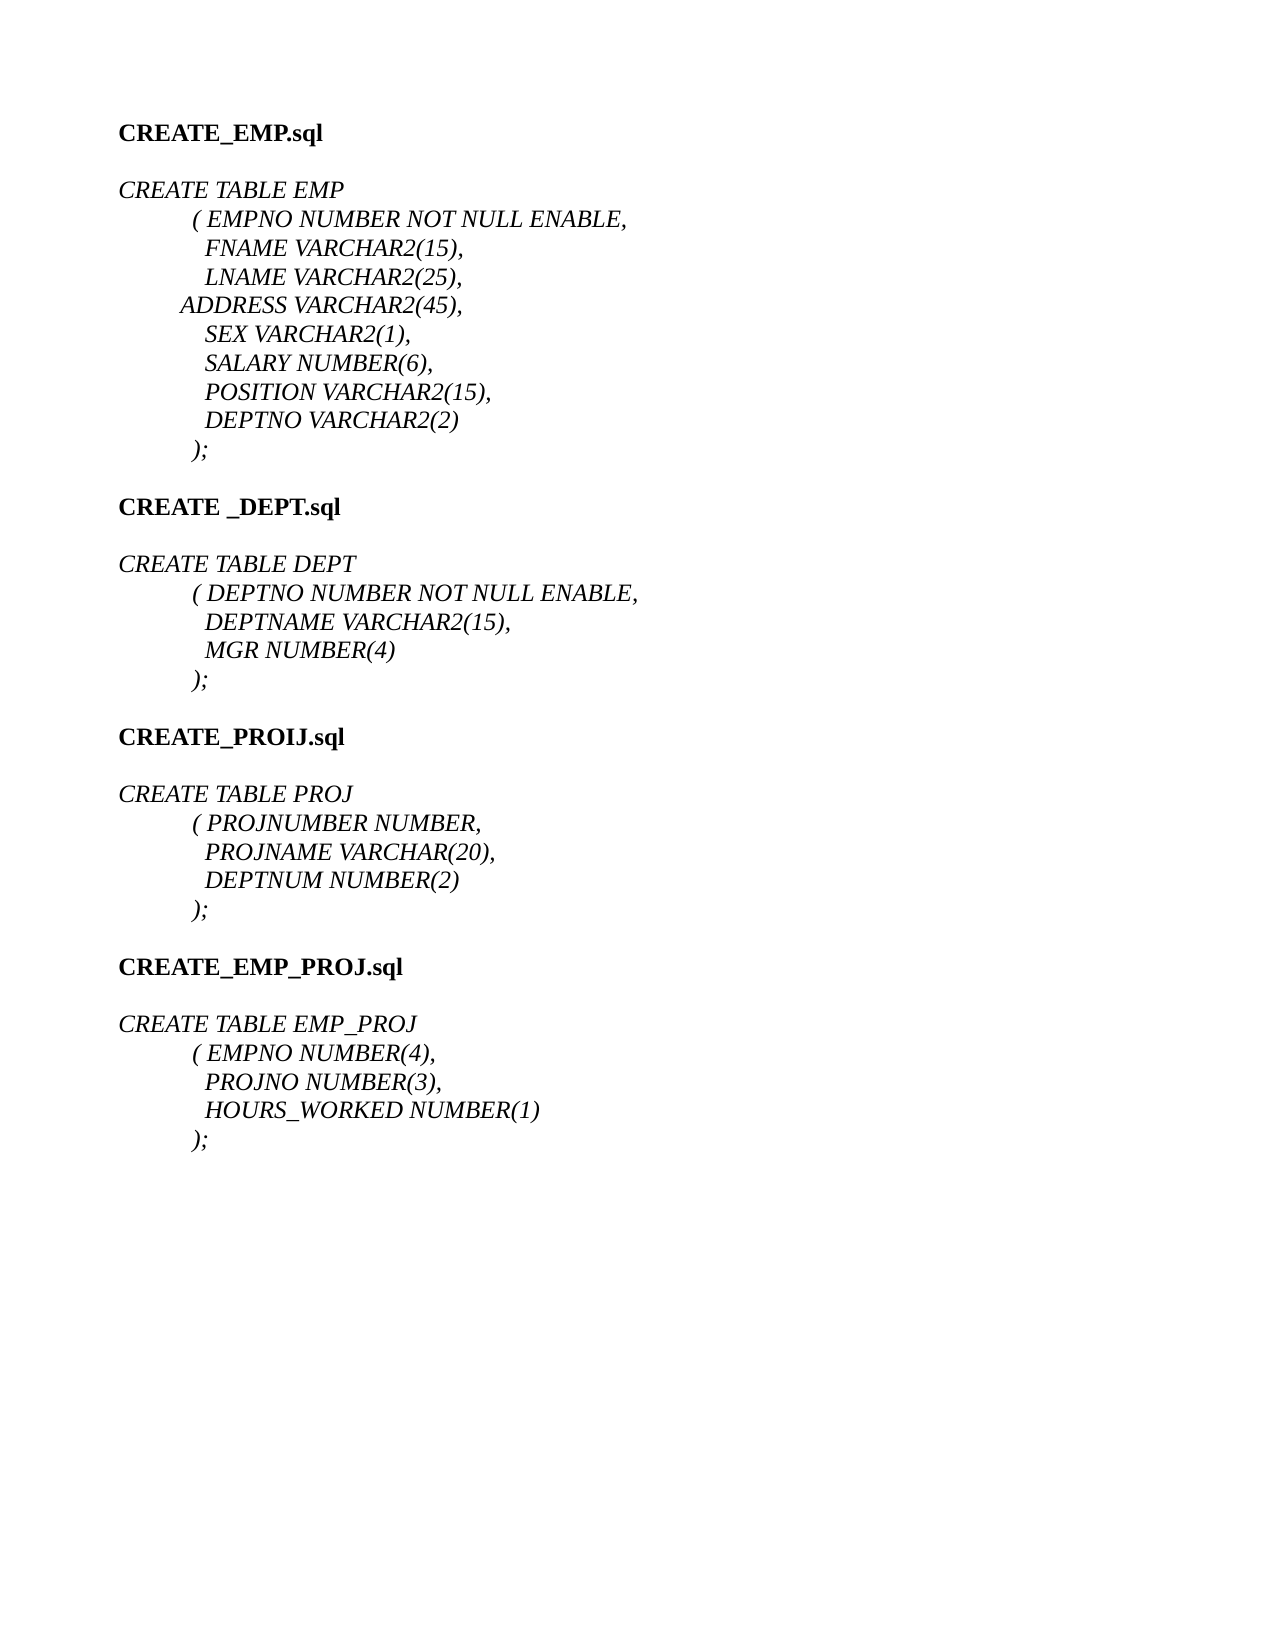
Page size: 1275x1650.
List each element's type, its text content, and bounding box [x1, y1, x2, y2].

text ( DEPTNO NUMBER NOT NULL ENABLE, [118, 578, 1157, 607]
text LNAME VARCHAR2(25), [118, 262, 1157, 291]
text ); [118, 434, 1157, 463]
text DEPTNO VARCHAR2(2) [118, 406, 1157, 434]
text CREATE_EMP.sql [118, 118, 1157, 147]
text ( EMPNO NUMBER NOT NULL ENABLE, [118, 204, 1157, 233]
text SALARY NUMBER(6), [118, 348, 1157, 377]
text CREATE TABLE EMP [118, 176, 1157, 204]
text CREATE TABLE EMP_PROJ [118, 1009, 1157, 1038]
text CREATE _DEPT.sql [118, 492, 1157, 521]
text CREATE TABLE PROJ [118, 779, 1157, 808]
text ); [118, 664, 1157, 693]
text ( EMPNO NUMBER(4), [118, 1038, 1157, 1067]
text PROJNO NUMBER(3), [118, 1067, 1157, 1096]
text PROJNAME VARCHAR(20), [118, 837, 1157, 866]
text HOURS_WORKED NUMBER(1) [118, 1096, 1157, 1124]
text CREATE_EMP_PROJ.sql [118, 952, 1157, 981]
text CREATE TABLE DEPT [118, 549, 1157, 578]
text ); [118, 1124, 1157, 1153]
text ( PROJNUMBER NUMBER, [118, 808, 1157, 837]
text POSITION VARCHAR2(15), [118, 377, 1157, 406]
text DEPTNUM NUMBER(2) [118, 866, 1157, 894]
text DEPTNAME VARCHAR2(15), [118, 607, 1157, 636]
text SEX VARCHAR2(1), [118, 319, 1157, 348]
text MGR NUMBER(4) [118, 636, 1157, 664]
text CREATE_PROIJ.sql [118, 722, 1157, 751]
text ADDRESS VARCHAR2(45), [118, 291, 1157, 319]
text ); [118, 894, 1157, 923]
text FNAME VARCHAR2(15), [118, 233, 1157, 262]
